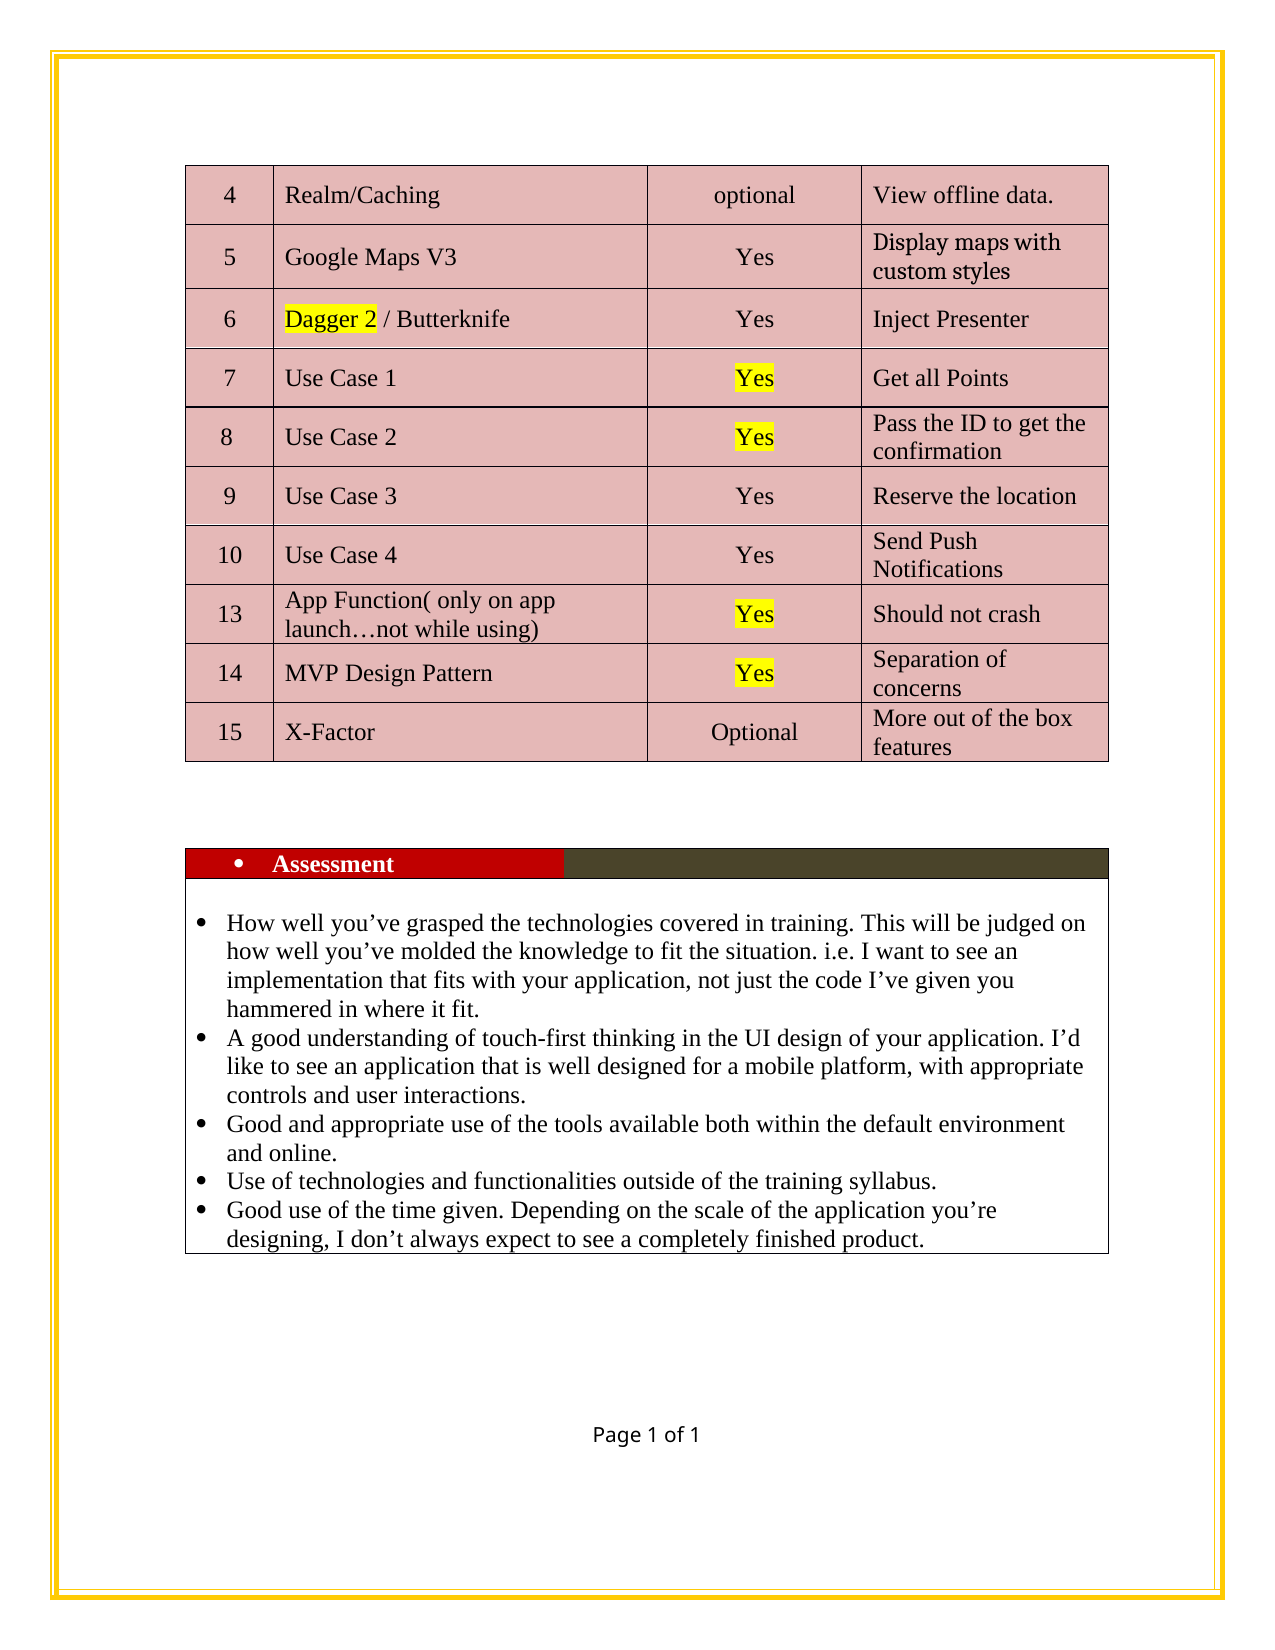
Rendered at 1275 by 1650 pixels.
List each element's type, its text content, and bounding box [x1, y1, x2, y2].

table_cell Reserve the location [862, 467, 1108, 524]
table_cell Yes [648, 289, 861, 347]
table_cell More out of the box features [862, 703, 1108, 761]
table_cell Use Case 3 [274, 467, 647, 524]
table_cell Separation of concerns [862, 644, 1108, 702]
table_cell Yes [648, 225, 861, 288]
table_cell Inject Presenter [862, 289, 1108, 347]
table_cell Dagger 2 / Butterknife [274, 289, 647, 347]
table_cell Yes [648, 408, 861, 466]
table_cell 8 [186, 408, 273, 466]
table_cell Yes [648, 349, 861, 406]
table_cell 6 [186, 289, 273, 347]
table_cell 5 [186, 225, 273, 288]
table_cell X-Factor [274, 703, 647, 761]
table_cell Get all Points [862, 349, 1108, 406]
table_cell Yes [648, 585, 861, 643]
table_cell Use Case 2 [274, 408, 647, 466]
table_cell optional [648, 166, 861, 224]
table_cell Display maps with custom styles [862, 225, 1108, 288]
table_cell Realm/Caching [274, 166, 647, 224]
table_cell App Function( only on app launch…not while using) [274, 585, 647, 643]
table_cell How well you’ve grasped the technologies covered in training. This will be judged on how well you’ve molded the knowledge to fit the situation. i.e. I want to see an implementation that fits with your application, not just the code I’ve given you hammered in where it fit. A good understanding of touch-first thinking in the UI design of your application. I’d like to see an application that is well designed for a mobile platform, with appropriate controls and user interactions. Good and appropriate use of the tools available both within the default environment and online. Use of technologies and functionalities outside of the training syllabus. Good use of the time given. Depending on the scale of the application you’re designing, I don’t always expect to see a completely finished product. [186, 879, 1108, 1253]
table_cell 13 [186, 585, 273, 643]
table_cell Yes [648, 644, 861, 702]
table_cell View offline data. [862, 166, 1108, 224]
table_cell MVP Design Pattern [274, 644, 647, 702]
table_cell Pass the ID to get the confirmation [862, 408, 1108, 466]
table_header [564, 849, 1108, 878]
table_cell Send Push Notifications [862, 526, 1108, 584]
table_cell Optional [648, 703, 861, 761]
table_cell Use Case 1 [274, 349, 647, 406]
table_cell 14 [186, 644, 273, 702]
table_cell 9 [186, 467, 273, 524]
table_cell Yes [648, 467, 861, 524]
table_cell 7 [186, 349, 273, 406]
table_cell 15 [186, 703, 273, 761]
table_cell 4 [186, 166, 273, 224]
table_cell Google Maps V3 [274, 225, 647, 288]
table_cell Use Case 4 [274, 526, 647, 584]
table_cell Yes [648, 526, 861, 584]
table_cell 10 [186, 526, 273, 584]
table_cell Should not crash [862, 585, 1108, 643]
table_header Assessment [186, 849, 564, 878]
